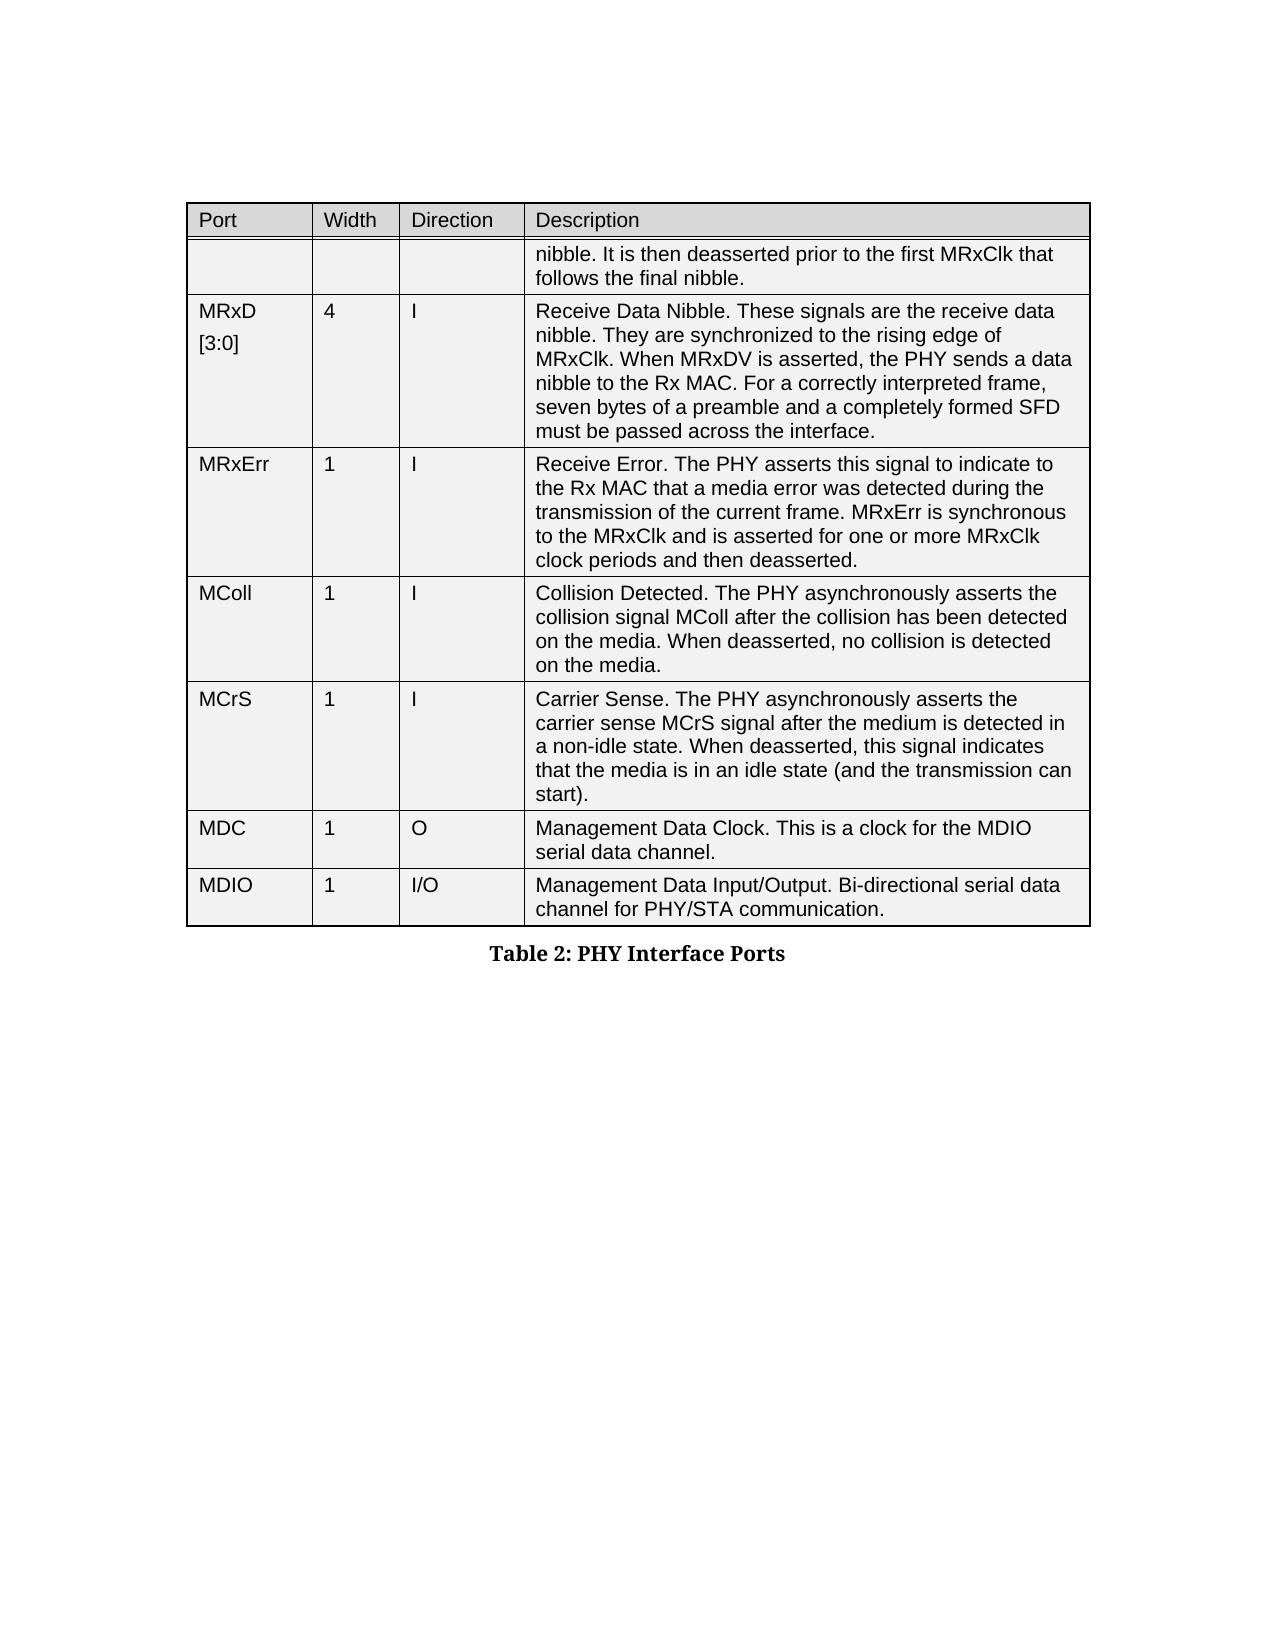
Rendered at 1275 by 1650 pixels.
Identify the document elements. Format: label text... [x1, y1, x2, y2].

table_cell [313, 240, 399, 294]
table_cell [188, 240, 312, 294]
table_cell I [400, 295, 524, 447]
table_header Direction [400, 204, 524, 236]
table_header Description [525, 204, 1089, 236]
table_cell I/O [400, 869, 524, 925]
table_header Port [188, 204, 312, 236]
table_cell MRxErr [188, 448, 312, 576]
table_cell MColl [188, 577, 312, 681]
table_cell 1 [313, 811, 399, 868]
table_header Width [313, 204, 399, 236]
table_cell Management Data Input/Output. Bi-directional serial data channel for PHY/STA communication. [525, 869, 1089, 925]
table_cell 4 [313, 295, 399, 447]
table_cell 1 [313, 448, 399, 576]
table_cell I [400, 448, 524, 576]
table_cell I [400, 682, 524, 810]
table_cell 1 [313, 682, 399, 810]
table_cell Collision Detected. The PHY asynchronously asserts the collision signal MColl after the collision has been detected on the media. When deasserted, no collision is detected on the media. [525, 577, 1089, 681]
table_cell Management Data Clock. This is a clock for the MDIO serial data channel. [525, 811, 1089, 868]
table_cell MDC [188, 811, 312, 868]
table_cell MCrS [188, 682, 312, 810]
table_cell MRxD [3:0] [188, 295, 312, 447]
table_cell 1 [313, 869, 399, 925]
table_cell I [400, 577, 524, 681]
table_cell Carrier Sense. The PHY asynchronously asserts the carrier sense MCrS signal after the medium is detected in a non-idle state. When deasserted, this signal indicates that the media is in an idle state (and the transmission can start). [525, 682, 1089, 810]
table_cell [400, 240, 524, 294]
table_cell Receive Error. The PHY asserts this signal to indicate to the Rx MAC that a media error was detected during the transmission of the current frame. MRxErr is synchronous to the MRxClk and is asserted for one or more MRxClk clock periods and then deasserted. [525, 448, 1089, 576]
text Table 2: PHY Interface Ports [187, 939, 1088, 968]
table_cell 1 [313, 577, 399, 681]
table_cell Receive Data Nibble. These signals are the receive data nibble. They are synchronized to the rising edge of MRxClk. When MRxDV is asserted, the PHY sends a data nibble to the Rx MAC. For a correctly interpreted frame, seven bytes of a preamble and a completely formed SFD must be passed across the interface. [525, 295, 1089, 447]
table_cell nibble. It is then deasserted prior to the first MRxClk that follows the final nibble. [525, 240, 1089, 294]
table_cell O [400, 811, 524, 868]
table_cell MDIO [188, 869, 312, 925]
